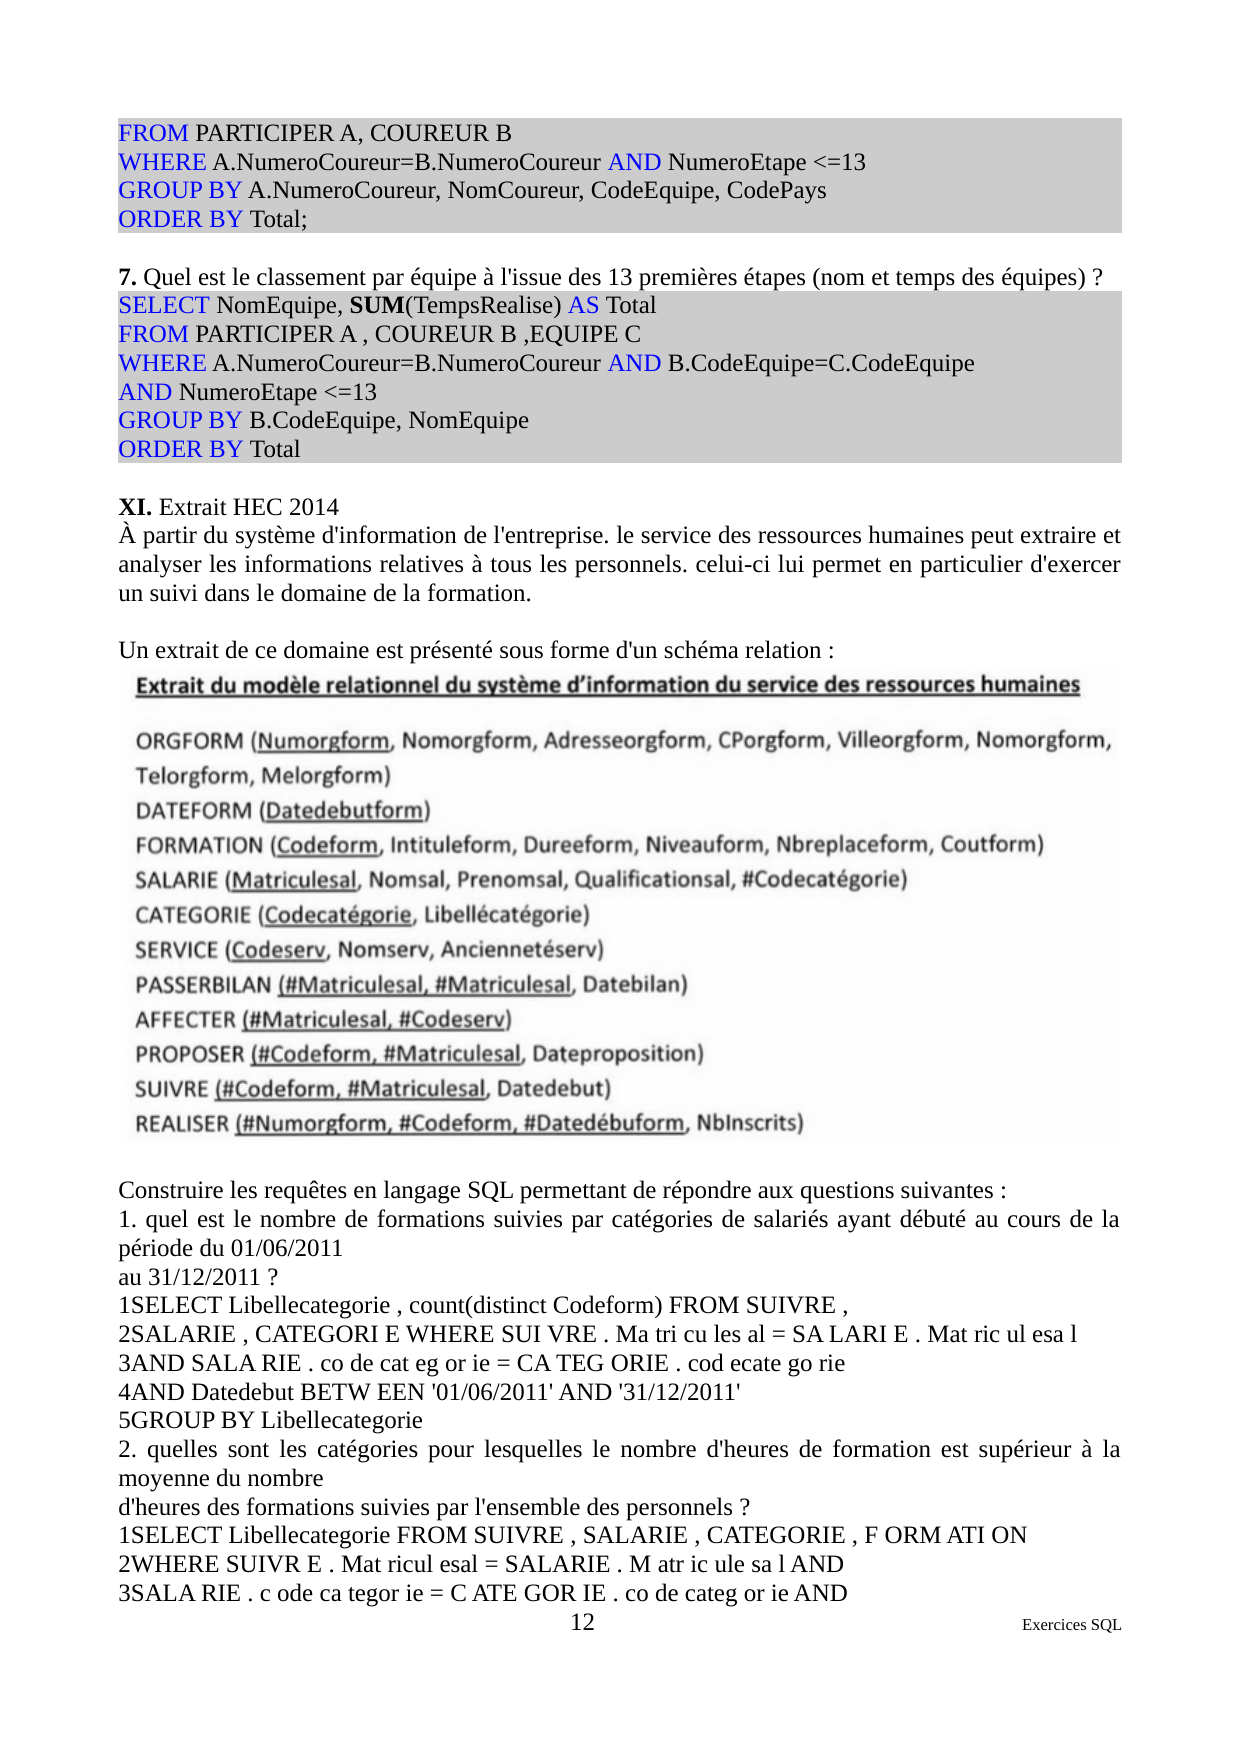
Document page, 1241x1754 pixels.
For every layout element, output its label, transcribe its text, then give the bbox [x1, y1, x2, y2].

text d'heures des formations suivies par l'ensemble des personnels ? [118, 1492, 1122, 1521]
text 3AND SALA RIE . co de cat eg or ie = CA TEG ORIE . cod ecate go rie [118, 1348, 1122, 1377]
text ORDER BY Total [118, 434, 1122, 463]
text 1SELECT Libellecategorie , count(distinct Codeform) FROM SUIVRE , [118, 1291, 1122, 1319]
text AND NumeroEtape <=13 [118, 377, 1122, 406]
text Construire les requêtes en langage SQL permettant de répondre aux questions suivantes : [118, 1176, 1122, 1204]
text 5GROUP BY Libellecategorie [118, 1406, 1122, 1434]
text ORDER BY Total; [118, 204, 1122, 233]
text FROM PARTICIPER A, COUREUR B [118, 118, 1122, 147]
text 1SELECT Libellecategorie FROM SUIVRE , SALARIE , CATEGORIE , F ORM ATI ON [118, 1521, 1122, 1549]
text au 31/12/2011 ? [118, 1262, 1122, 1291]
text 4AND Datedebut BETW EEN '01/06/2011' AND '31/12/2011' [118, 1377, 1122, 1406]
text WHERE A.NumeroCoureur=B.NumeroCoureur AND B.CodeEquipe=C.CodeEquipe [118, 348, 1122, 377]
text 2SALARIE , CATEGORI E WHERE SUI VRE . Ma tri cu les al = SA LARI E . Mat ric ul esa l [118, 1319, 1122, 1348]
text Un extrait de ce domaine est présenté sous forme d'un schéma relation : [118, 636, 1122, 664]
text GROUP BY B.CodeEquipe, NomEquipe [118, 406, 1122, 434]
text 7. Quel est le classement par équipe à l'issue des 13 premières étapes (nom et temps des équipes) ? [118, 262, 1122, 291]
text GROUP BY A.NumeroCoureur, NomCoureur, CodeEquipe, CodePays [118, 176, 1122, 204]
text 1. quel est le nombre de formations suivies par catégories de salariés ayant débuté au cours de la période du 01/06/2011 [118, 1204, 1122, 1262]
text 2WHERE SUIVR E . Mat ricul esal = SALARIE . M atr ic ule sa l AND [118, 1549, 1122, 1578]
text XI. Extrait HEC 2014 [118, 492, 1122, 521]
text 2. quelles sont les catégories pour lesquelles le nombre d'heures de formation est supérieur à la moyenne du nombre [118, 1434, 1122, 1492]
text 3SALA RIE . c ode ca tegor ie = C ATE GOR IE . co de categ or ie AND [118, 1578, 1122, 1607]
text À partir du système d'information de l'entreprise. le service des ressources humaines peut extraire et analyser les informations relatives à tous les personnels. celui-ci lui permet en particulier d'exercer un suivi dans le domaine de la formation. [118, 521, 1122, 607]
text SELECT NomEquipe, SUM(TempsRealise) AS Total [118, 291, 1122, 319]
text WHERE A.NumeroCoureur=B.NumeroCoureur AND NumeroEtape <=13 [118, 147, 1122, 176]
text FROM PARTICIPER A , COUREUR B ,EQUIPE C [118, 319, 1122, 348]
picture [118, 664, 1123, 1147]
